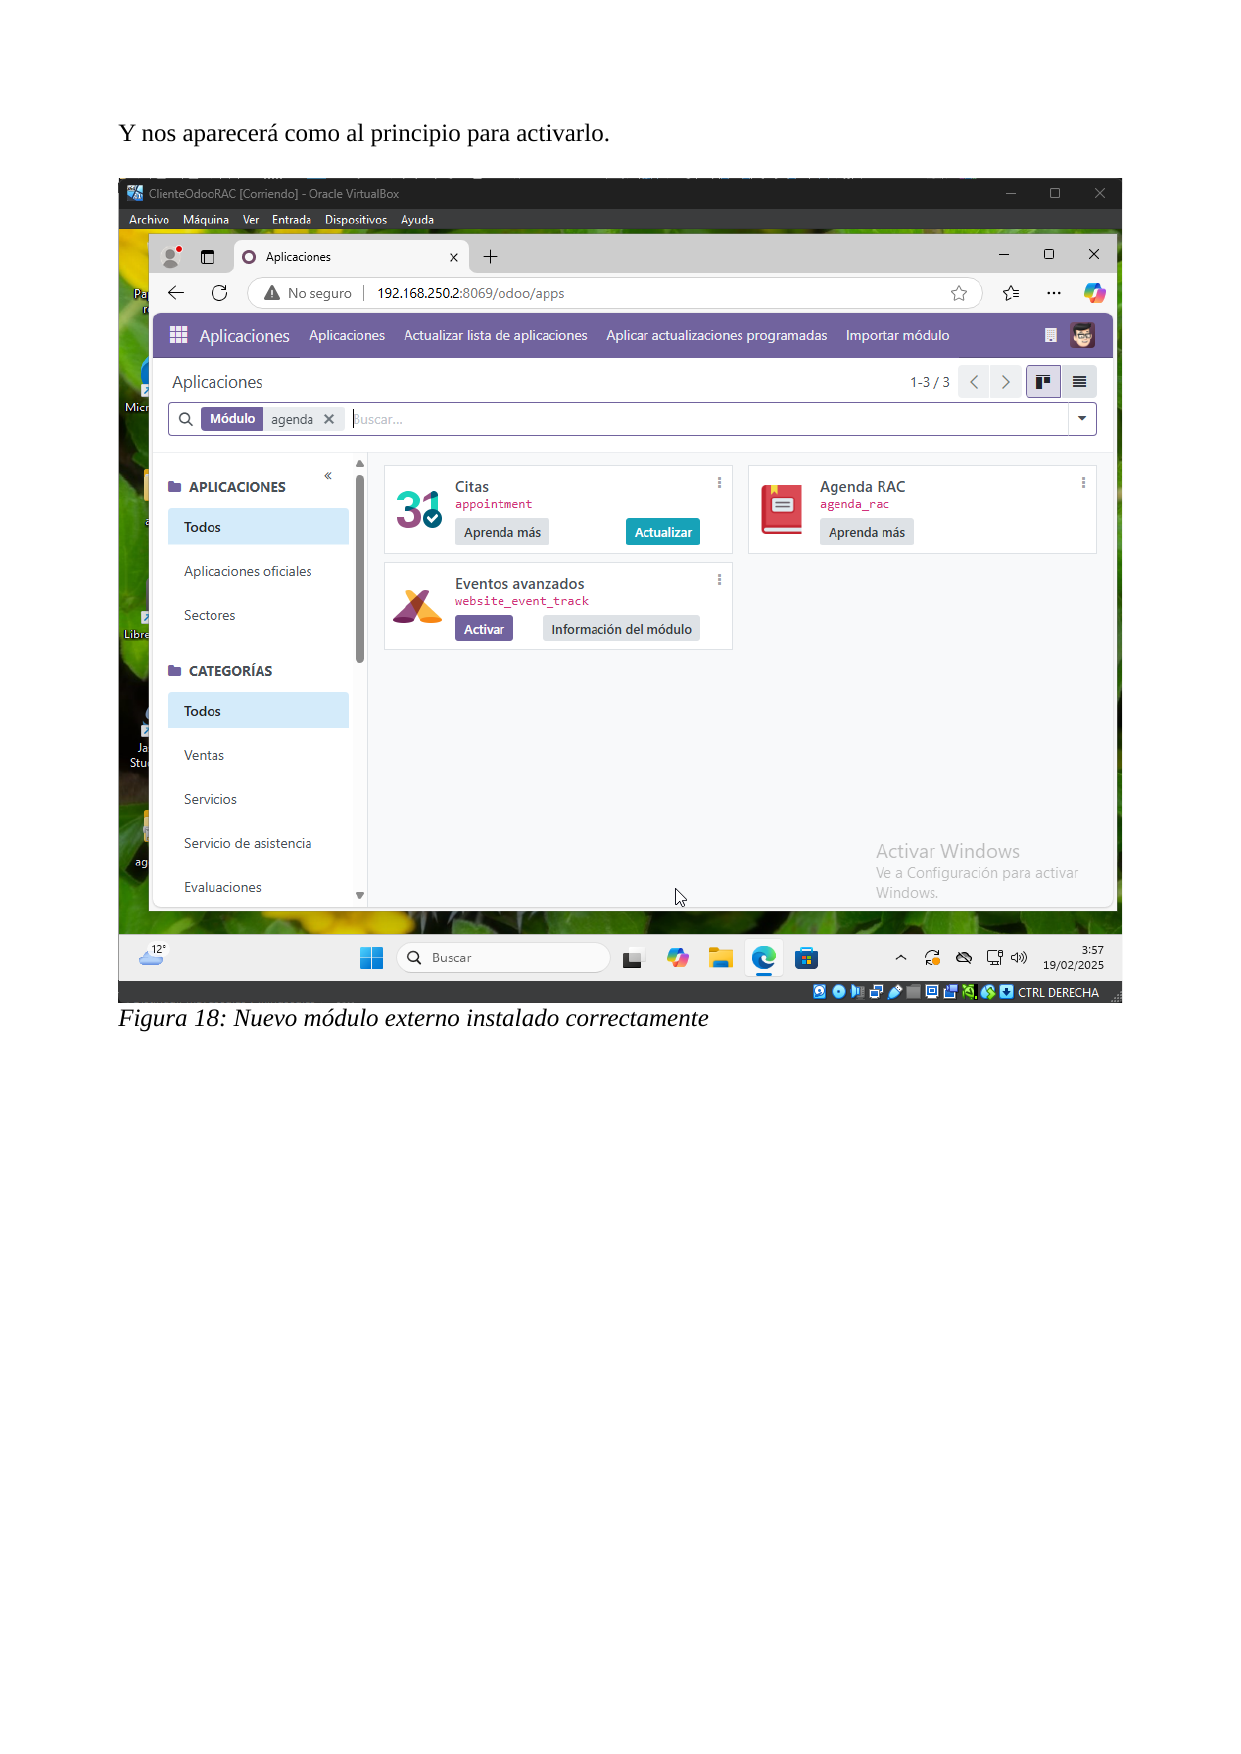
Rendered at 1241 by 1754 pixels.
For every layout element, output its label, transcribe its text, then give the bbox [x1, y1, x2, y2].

picture [118, 178, 1123, 1003]
text Y nos aparecerá como al principio para activarlo. [118, 118, 1122, 147]
text Figura 18: Nuevo módulo externo instalado correctamente [118, 1003, 1122, 1032]
